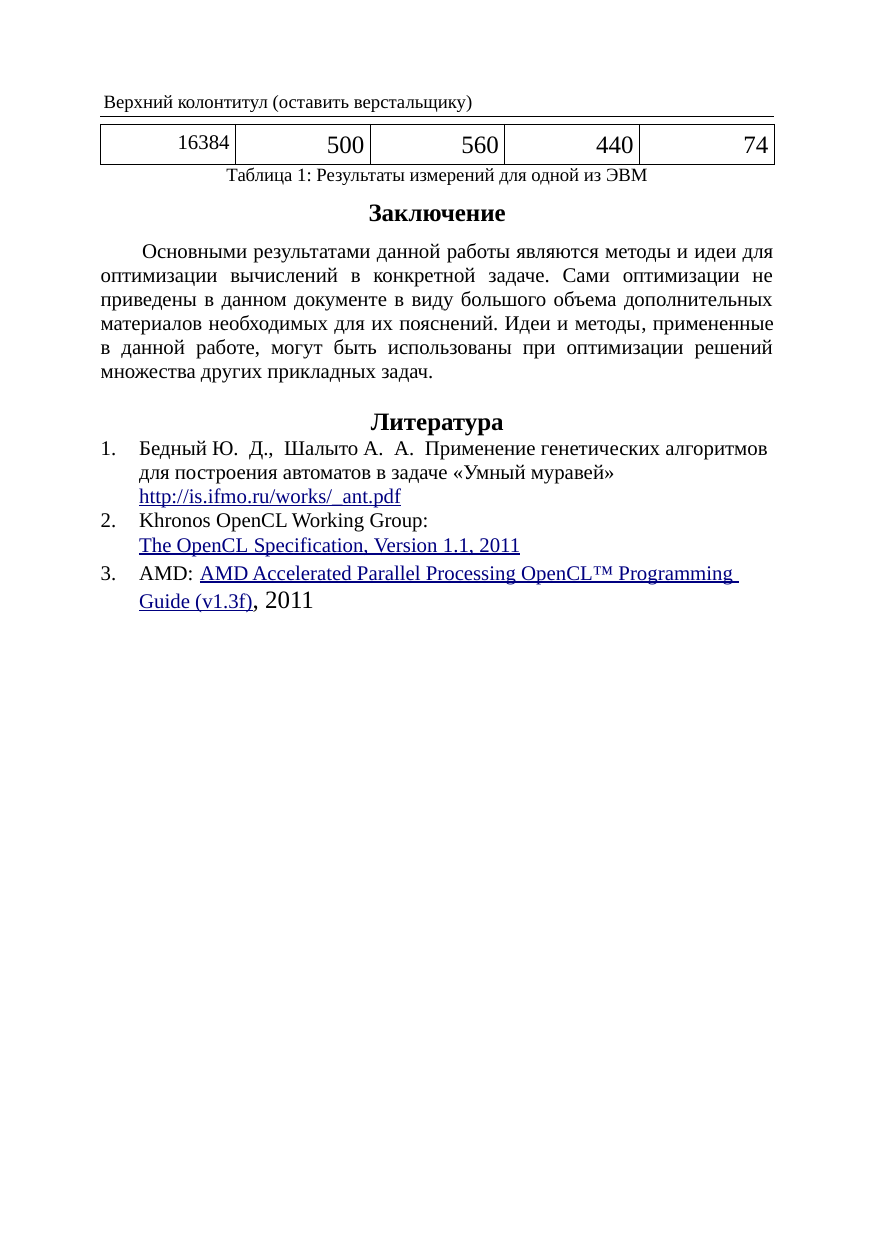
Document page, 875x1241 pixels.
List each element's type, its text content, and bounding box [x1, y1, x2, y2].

text Основными результатами данной работы являются методы и идеи для оптимизации вычислений в конкретной задаче. Сами оптимизации не приведены в данном документе в виду большого объема дополнительных материалов необходимых для их пояснений. Идеи и методы, примененные в данной работе, могут быть использованы при оптимизации решений множества других прикладных задач. [100, 239, 774, 383]
text Таблица 1: Результаты измерений для одной из ЭВМ [100, 165, 774, 186]
list http://is.ifmo.ru/works/_ant.pdf [100, 484, 774, 508]
table_cell 500 [236, 125, 370, 164]
subtitle Заключение [100, 198, 774, 227]
table_cell 74 [640, 125, 774, 164]
list Бедный Ю. Д., Шалыто А. А. Применение генетических алгоритмов для построения автоматов в задаче «Умный муравей» [100, 436, 774, 484]
subtitle Литература [100, 407, 774, 436]
table_cell 440 [505, 125, 639, 164]
table_cell 560 [371, 125, 504, 164]
list Khronos OpenCL Working Group: The OpenCL Specification, Version 1.1, 2011 [100, 508, 774, 557]
list AMD: AMD Accelerated Parallel Processing OpenCL™ Programming Guide (v1.3f), 2011 [100, 557, 774, 614]
table_cell 16384 [101, 125, 235, 164]
